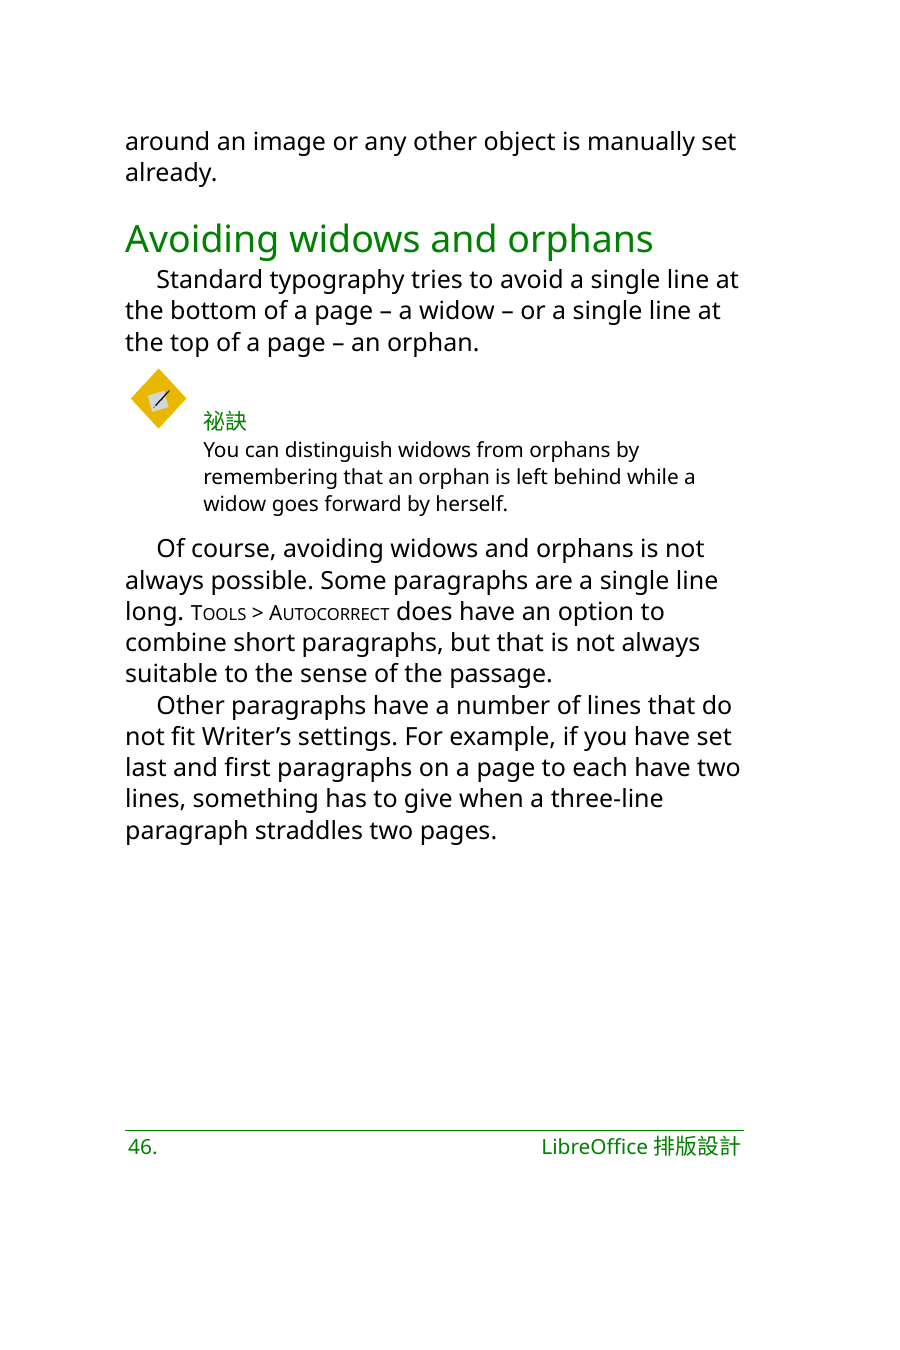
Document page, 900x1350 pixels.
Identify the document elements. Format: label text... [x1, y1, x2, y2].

picture [126, 367, 189, 430]
text Other paragraphs have a number of lines that do not fit Writer’s settings. For example, if you have set last and first paragraphs on a page to each have two lines, something has to give when a three-line paragraph straddles two pages. [125, 689, 744, 845]
text You can distinguish widows from orphans by remembering that an orphan is left behind while a widow goes forward by herself. [203, 436, 744, 517]
subtitle Avoiding widows and orphans [125, 212, 744, 263]
text Standard typography tries to avoid a single line at the bottom of a page – a widow – or a single line at the top of a page – an orphan. [125, 263, 744, 357]
text around an image or any other object is manually set already. [125, 125, 744, 187]
text Of course, avoiding widows and orphans is not always possible. Some paragraphs are a single line long. Tools > Autocorrect does have an option to combine short paragraphs, but that is not always suitable to the sense of the passage. [125, 533, 744, 689]
list 祕訣 [125, 366, 744, 436]
